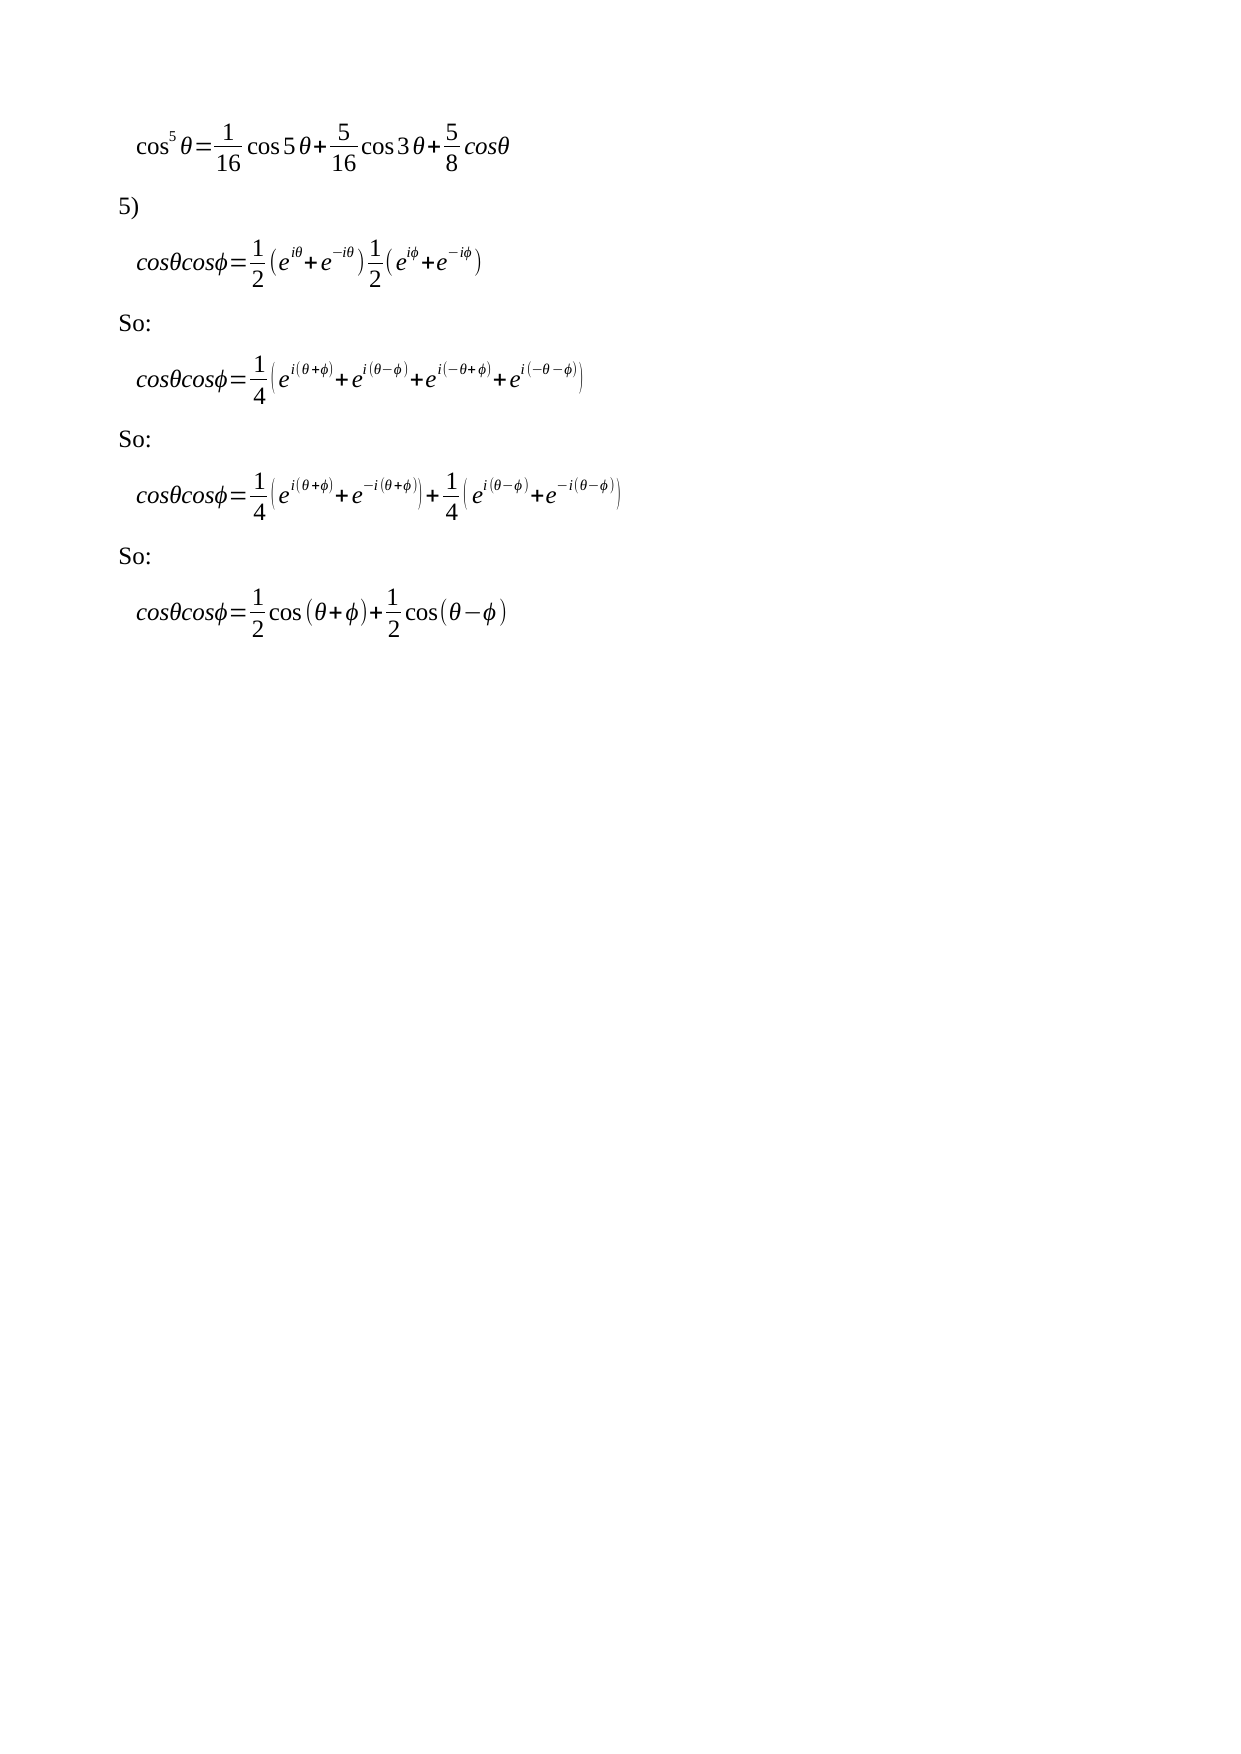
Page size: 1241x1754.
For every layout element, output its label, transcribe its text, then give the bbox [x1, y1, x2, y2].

text So: [118, 424, 1122, 453]
text 5) [118, 191, 1122, 220]
text So: [118, 541, 1122, 569]
text So: [118, 308, 1122, 337]
